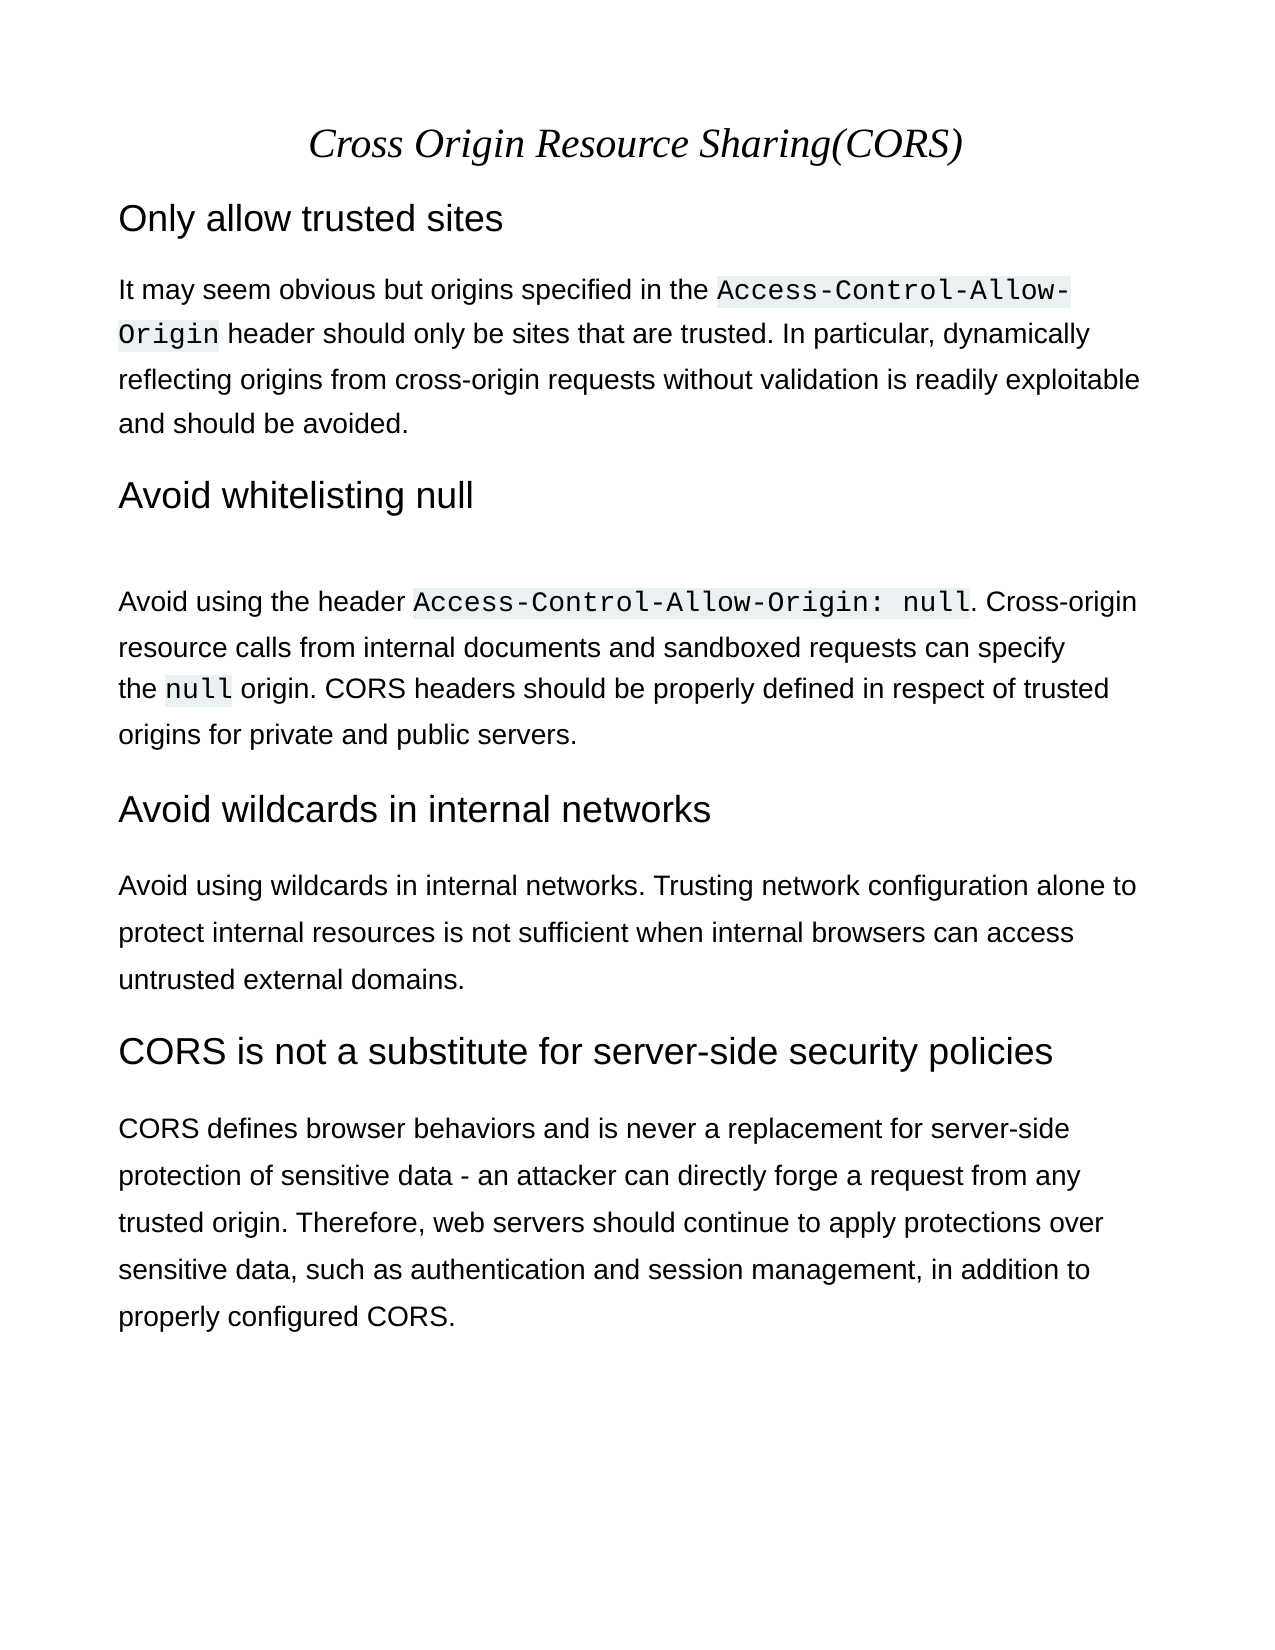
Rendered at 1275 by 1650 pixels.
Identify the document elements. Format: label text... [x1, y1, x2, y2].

subtitle Avoid wildcards in internal networks [118, 786, 1157, 830]
subtitle CORS is not a substitute for server-side security policies [118, 1029, 1157, 1073]
text Avoid using wildcards in internal networks. Trusting network configuration alone to protect internal resources is not sufficient when internal browsers can access untrusted external domains. [118, 855, 1157, 996]
text It may seem obvious but origins specified in the Access-Control-Allow-Origin header should only be sites that are trusted. In particular, dynamically reflecting origins from cross-origin requests without validation is readily exploitable and should be avoided. [118, 264, 1157, 439]
text CORS defines browser behaviors and is never a replacement for server-side protection of sensitive data - an attacker can directly forge a request from any trusted origin. Therefore, web servers should continue to apply protections over sensitive data, such as authentication and session management, in addition to properly configured CORS. [118, 1098, 1157, 1332]
subtitle Only allow trusted sites [118, 196, 1157, 239]
subtitle Avoid whitelisting null [118, 473, 1157, 516]
text Avoid using the header Access-Control-Allow-Origin: null. Cross-origin resource calls from internal documents and sandboxed requests can specify the null origin. CORS headers should be properly defined in respect of trusted origins for private and public servers. [118, 576, 1157, 751]
